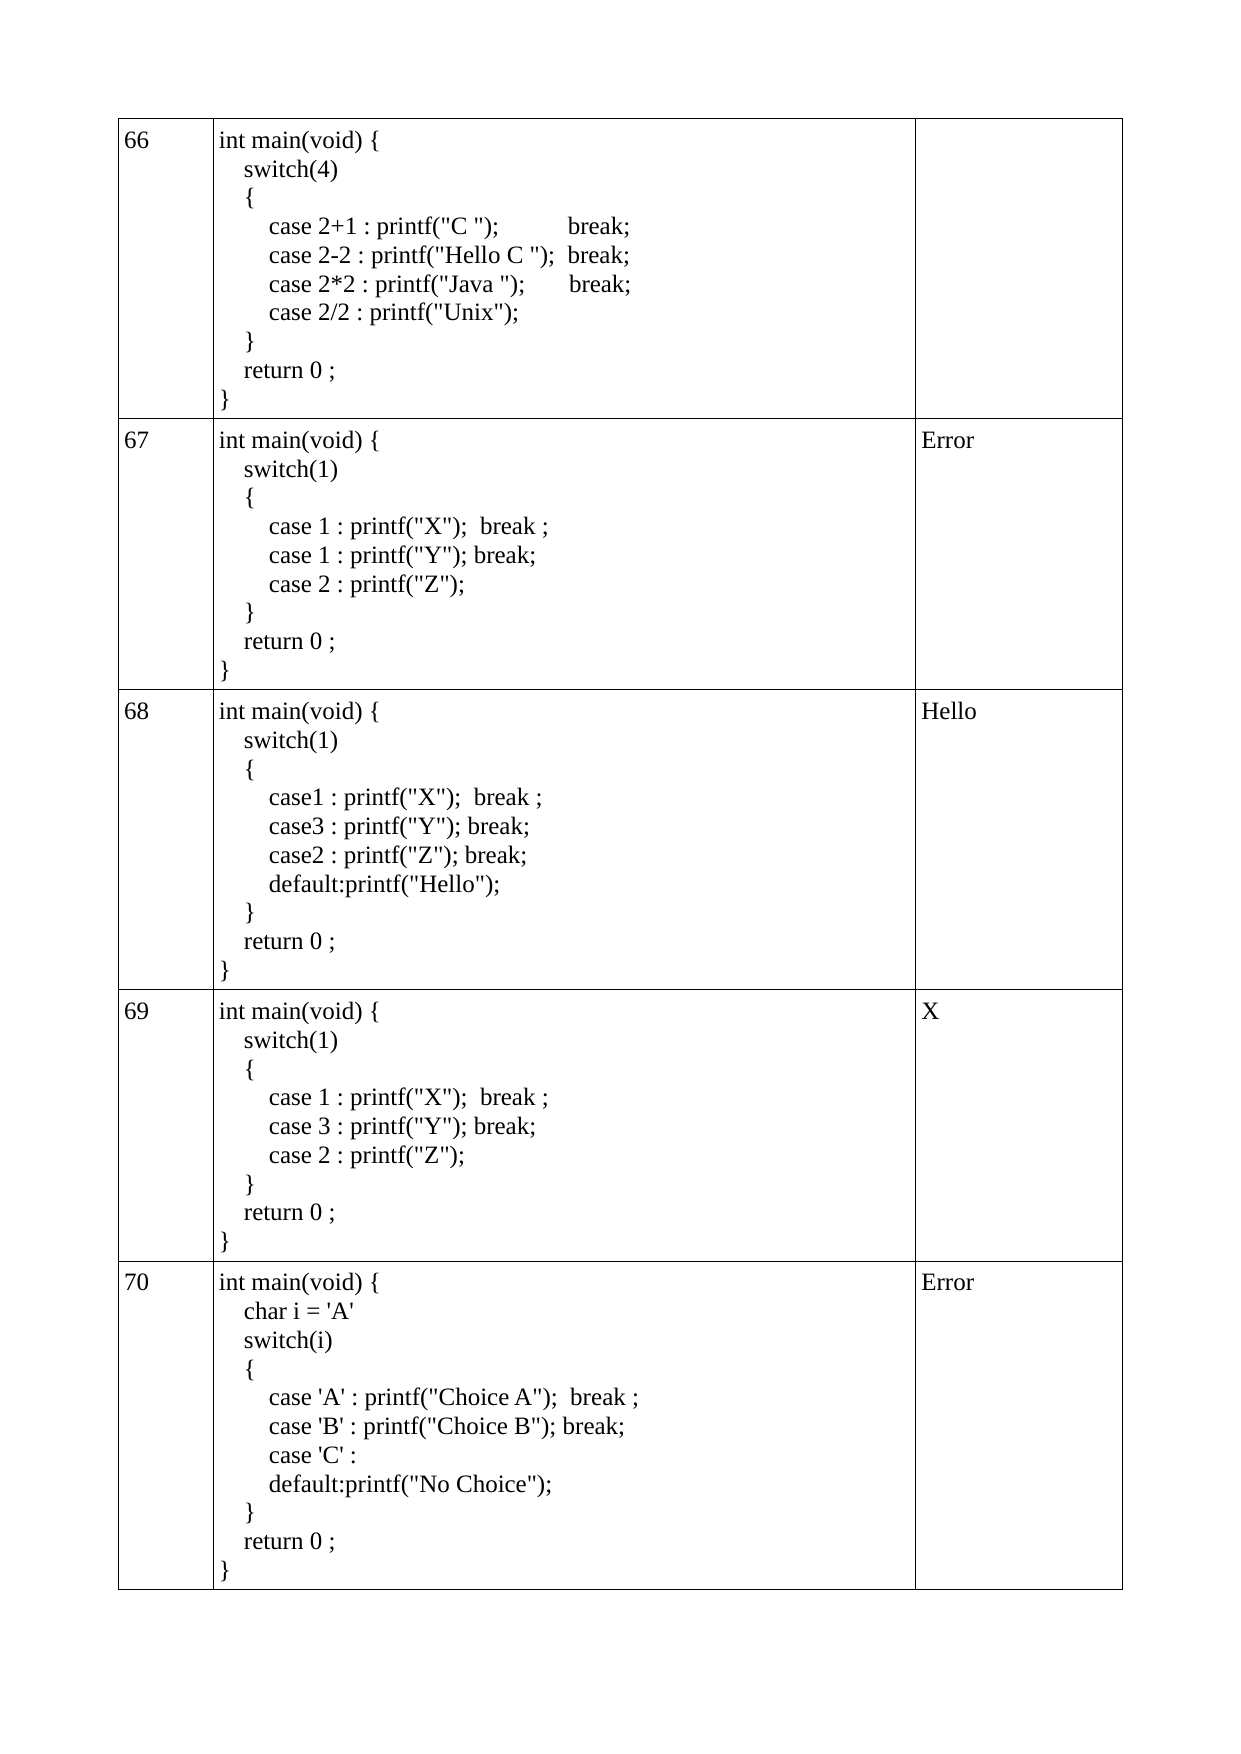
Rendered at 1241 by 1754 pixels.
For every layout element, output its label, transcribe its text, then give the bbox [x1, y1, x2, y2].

table_cell Error [916, 1262, 1122, 1589]
table_cell Hello [916, 690, 1122, 989]
table_cell [916, 119, 1122, 418]
table_cell 70 [119, 1262, 213, 1589]
table_cell int main(void) { switch(1) { case1 : printf("X"); break ; case3 : printf("Y"); break; case2 : printf("Z"); break; default:printf("Hello"); } return 0 ; } [214, 690, 915, 989]
table_cell X [916, 990, 1122, 1261]
table_cell 67 [119, 419, 213, 689]
table_cell int main(void) { switch(1) { case 1 : printf("X"); break ; case 3 : printf("Y"); break; case 2 : printf("Z"); } return 0 ; } [214, 990, 915, 1261]
table_cell 68 [119, 690, 213, 989]
table_cell int main(void) { switch(4) { case 2+1 : printf("C "); break; case 2-2 : printf("Hello C "); break; case 2*2 : printf("Java "); break; case 2/2 : printf("Unix"); } return 0 ; } [214, 119, 915, 418]
table_cell 66 [119, 119, 213, 418]
table_cell 69 [119, 990, 213, 1261]
table_cell Error [916, 419, 1122, 689]
table_cell int main(void) { char i = 'A' switch(i) { case 'A' : printf("Choice A"); break ; case 'B' : printf("Choice B"); break; case 'C' : default:printf("No Choice"); } return 0 ; } [214, 1262, 915, 1589]
table_cell int main(void) { switch(1) { case 1 : printf("X"); break ; case 1 : printf("Y"); break; case 2 : printf("Z"); } return 0 ; } [214, 419, 915, 689]
